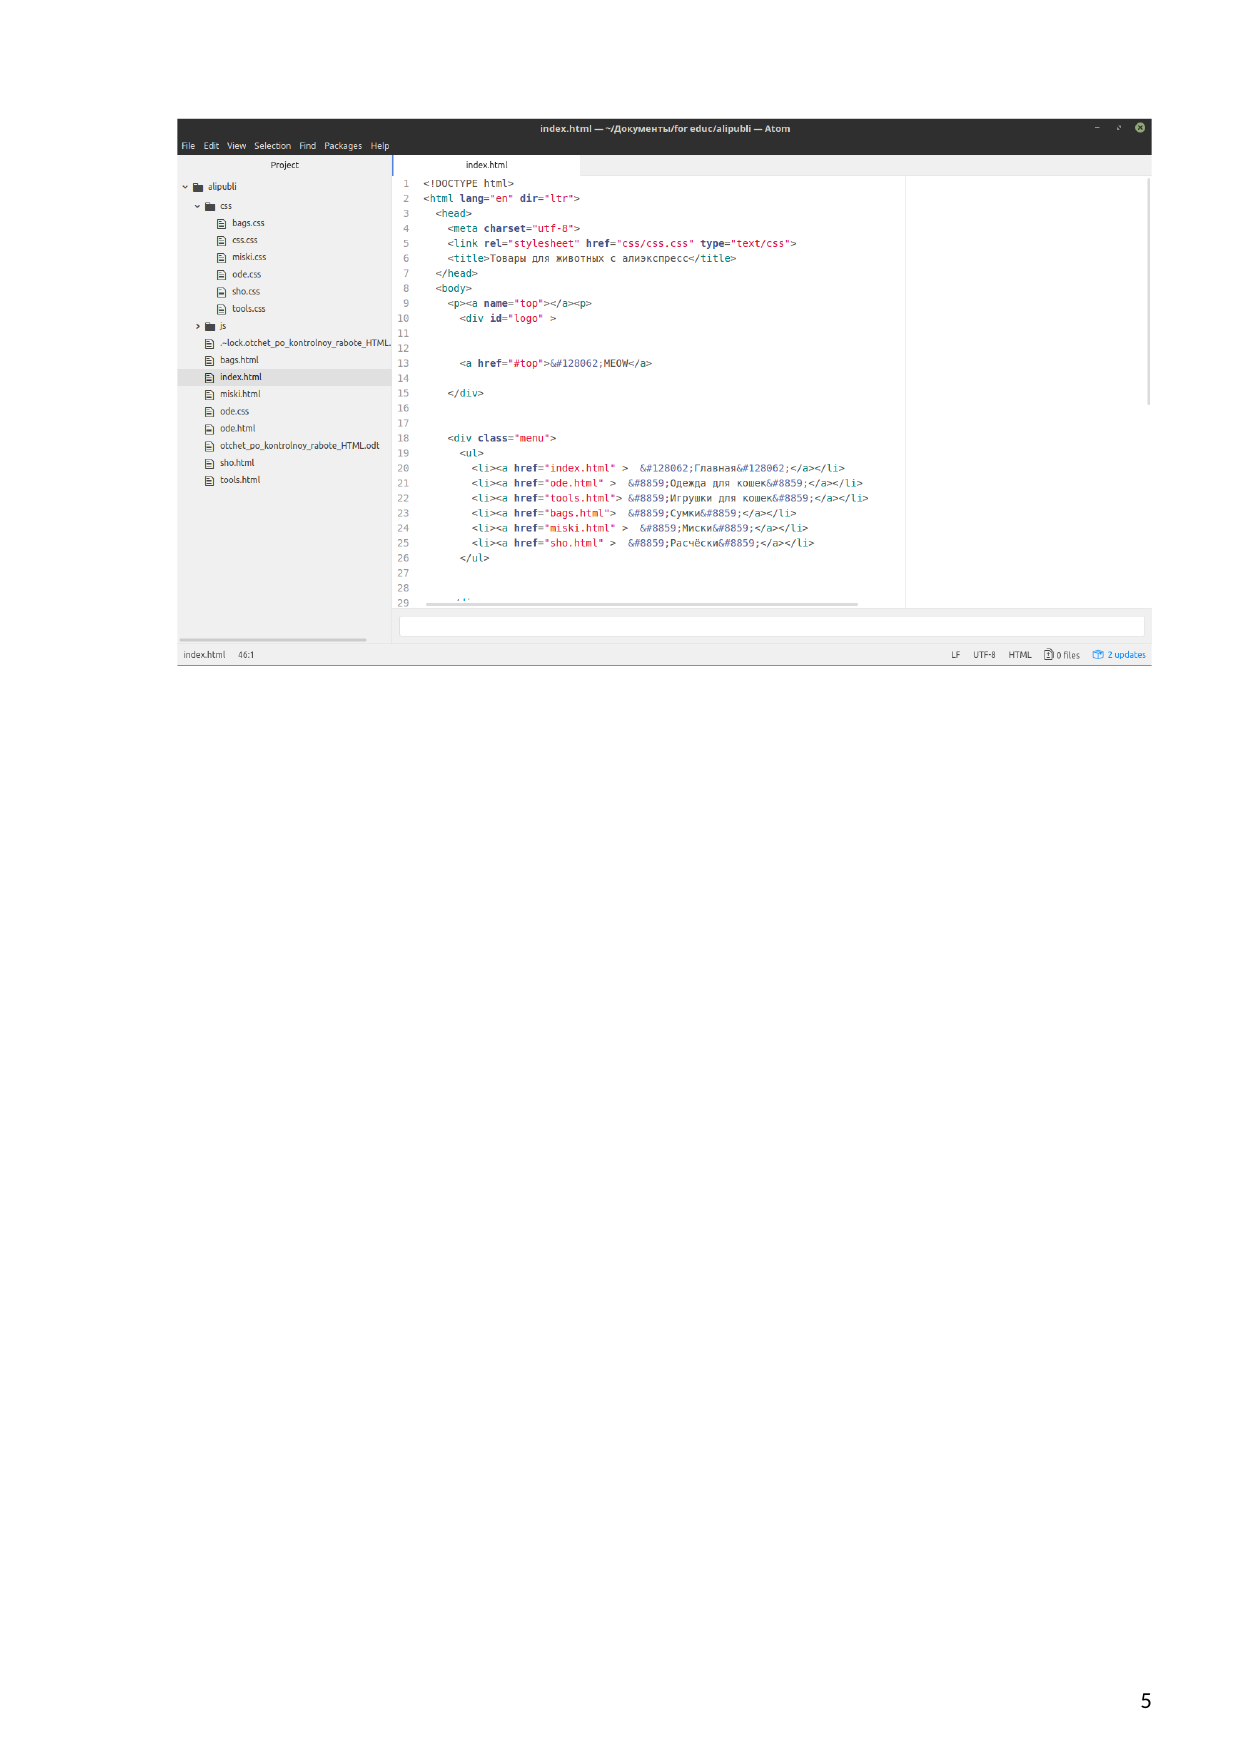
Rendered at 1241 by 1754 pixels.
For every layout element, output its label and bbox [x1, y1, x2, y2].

picture [177, 118, 1152, 666]
